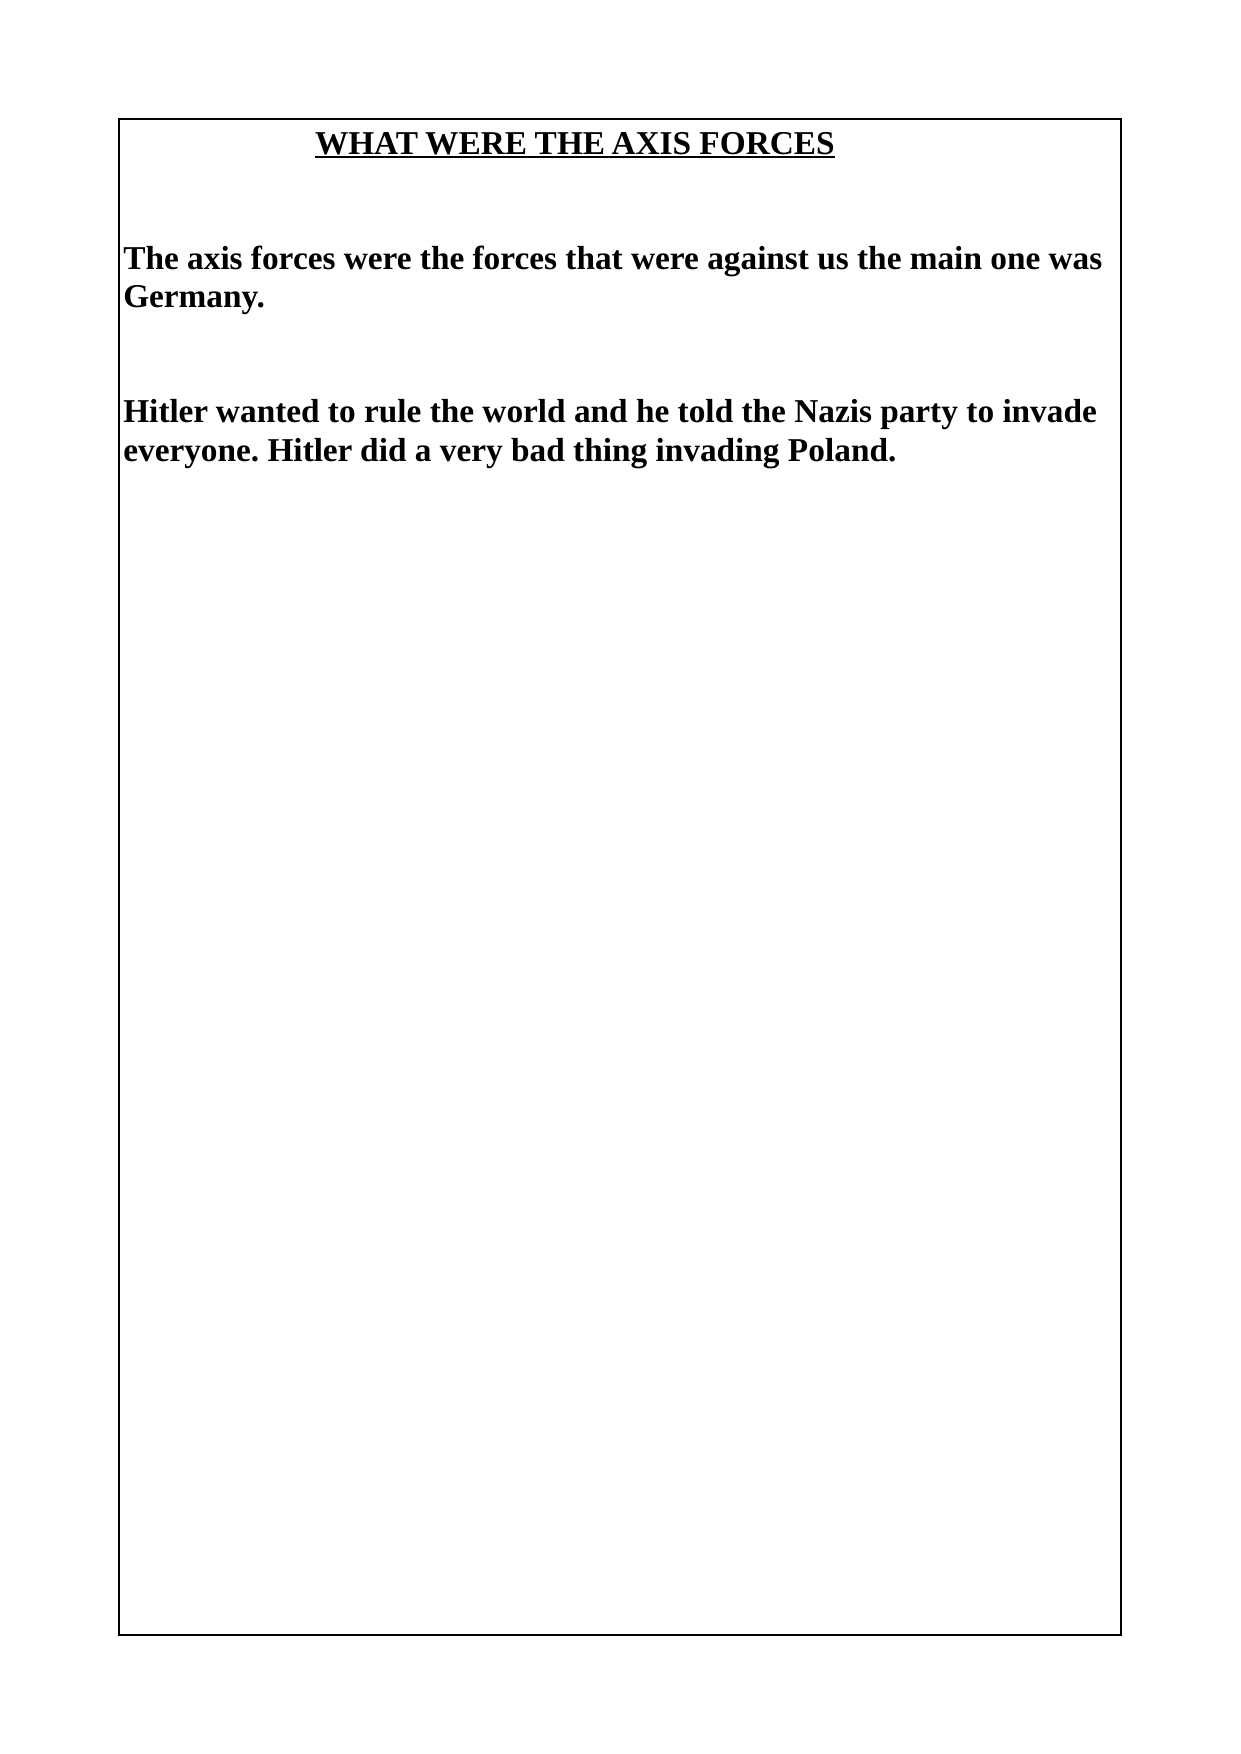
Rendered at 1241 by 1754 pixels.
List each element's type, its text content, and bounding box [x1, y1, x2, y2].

text WHAT WERE THE AXIS FORCES [123, 123, 1117, 161]
text Hitler wanted to rule the world and he told the Nazis party to invade everyone. Hitler did a very bad thing invading Poland. [123, 391, 1117, 468]
text The axis forces were the forces that were against us the main one was Germany. [123, 238, 1117, 315]
